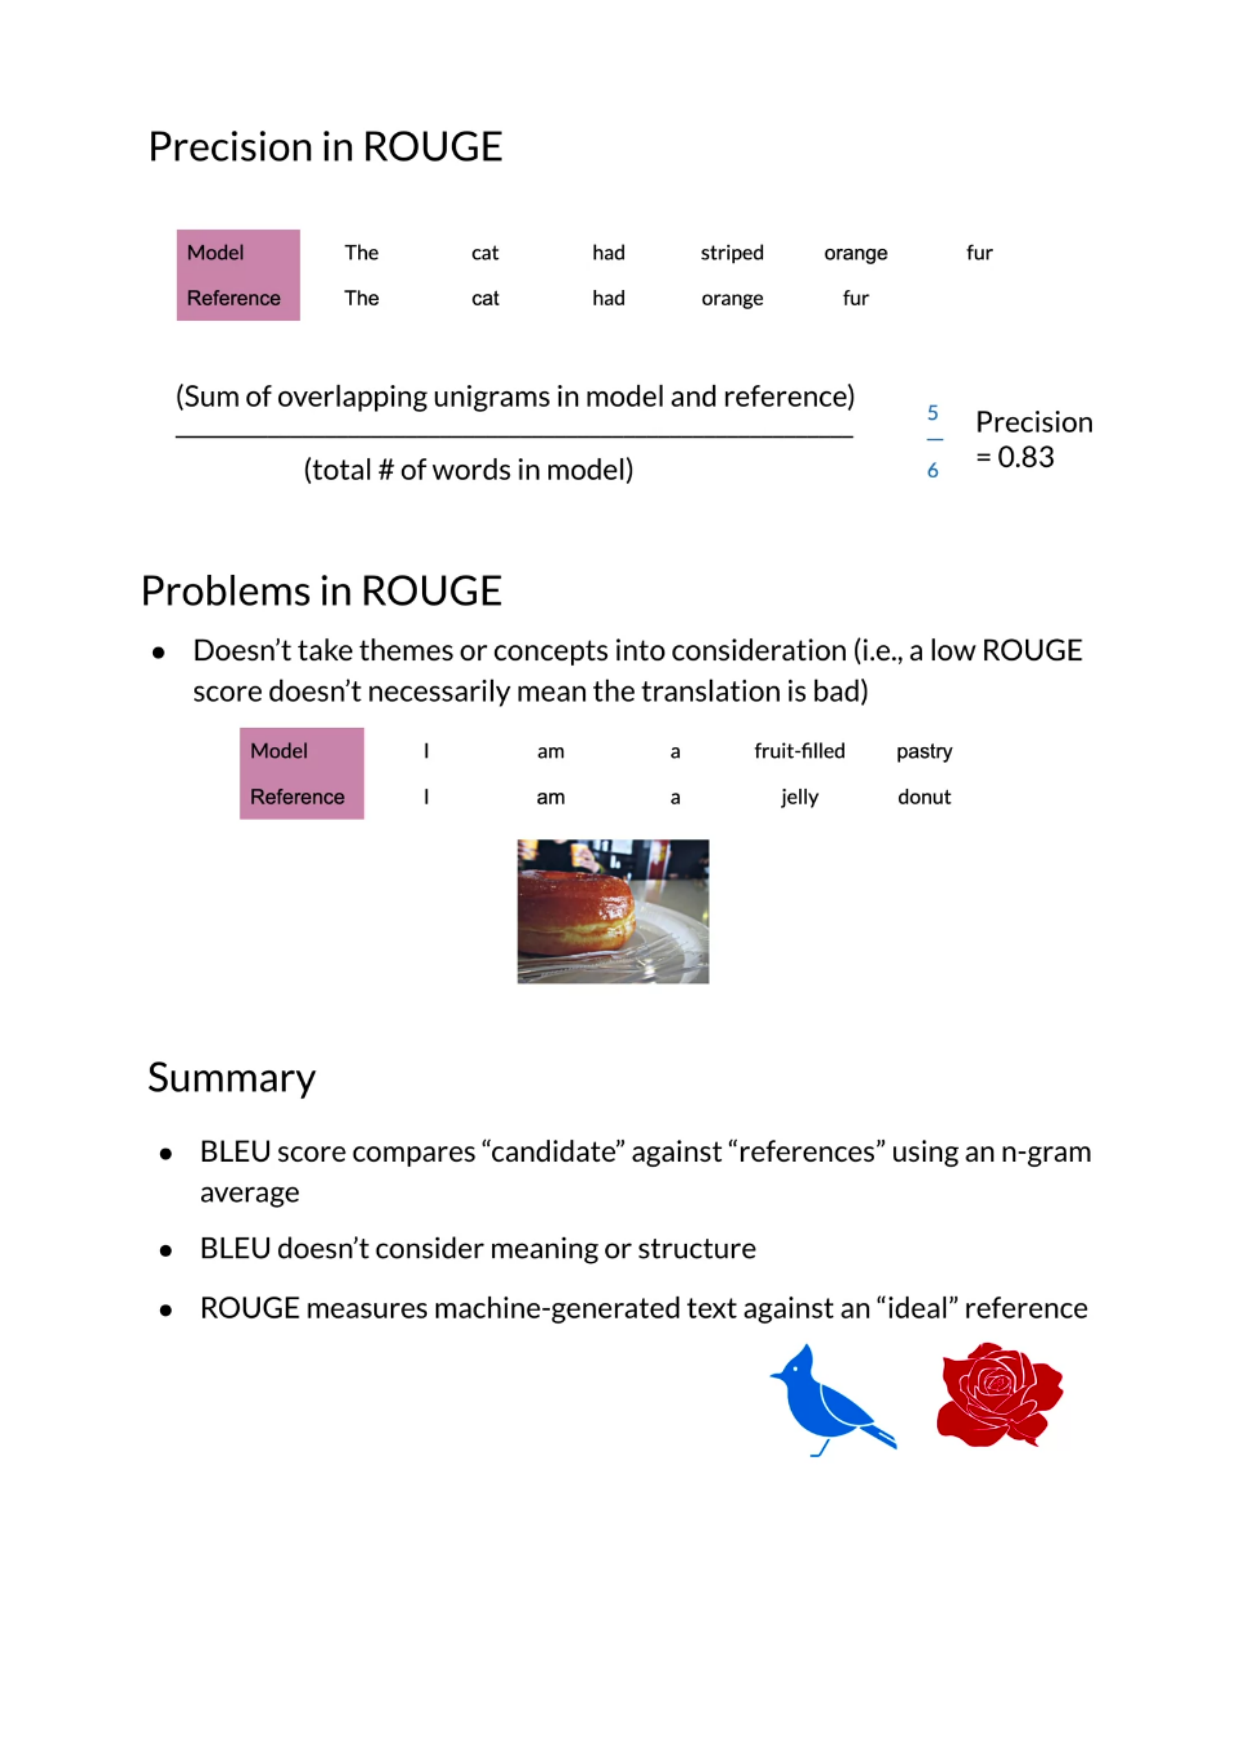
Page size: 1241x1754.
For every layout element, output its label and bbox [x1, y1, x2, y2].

picture [118, 1050, 1123, 1465]
picture [118, 562, 1123, 999]
picture [118, 118, 1123, 511]
